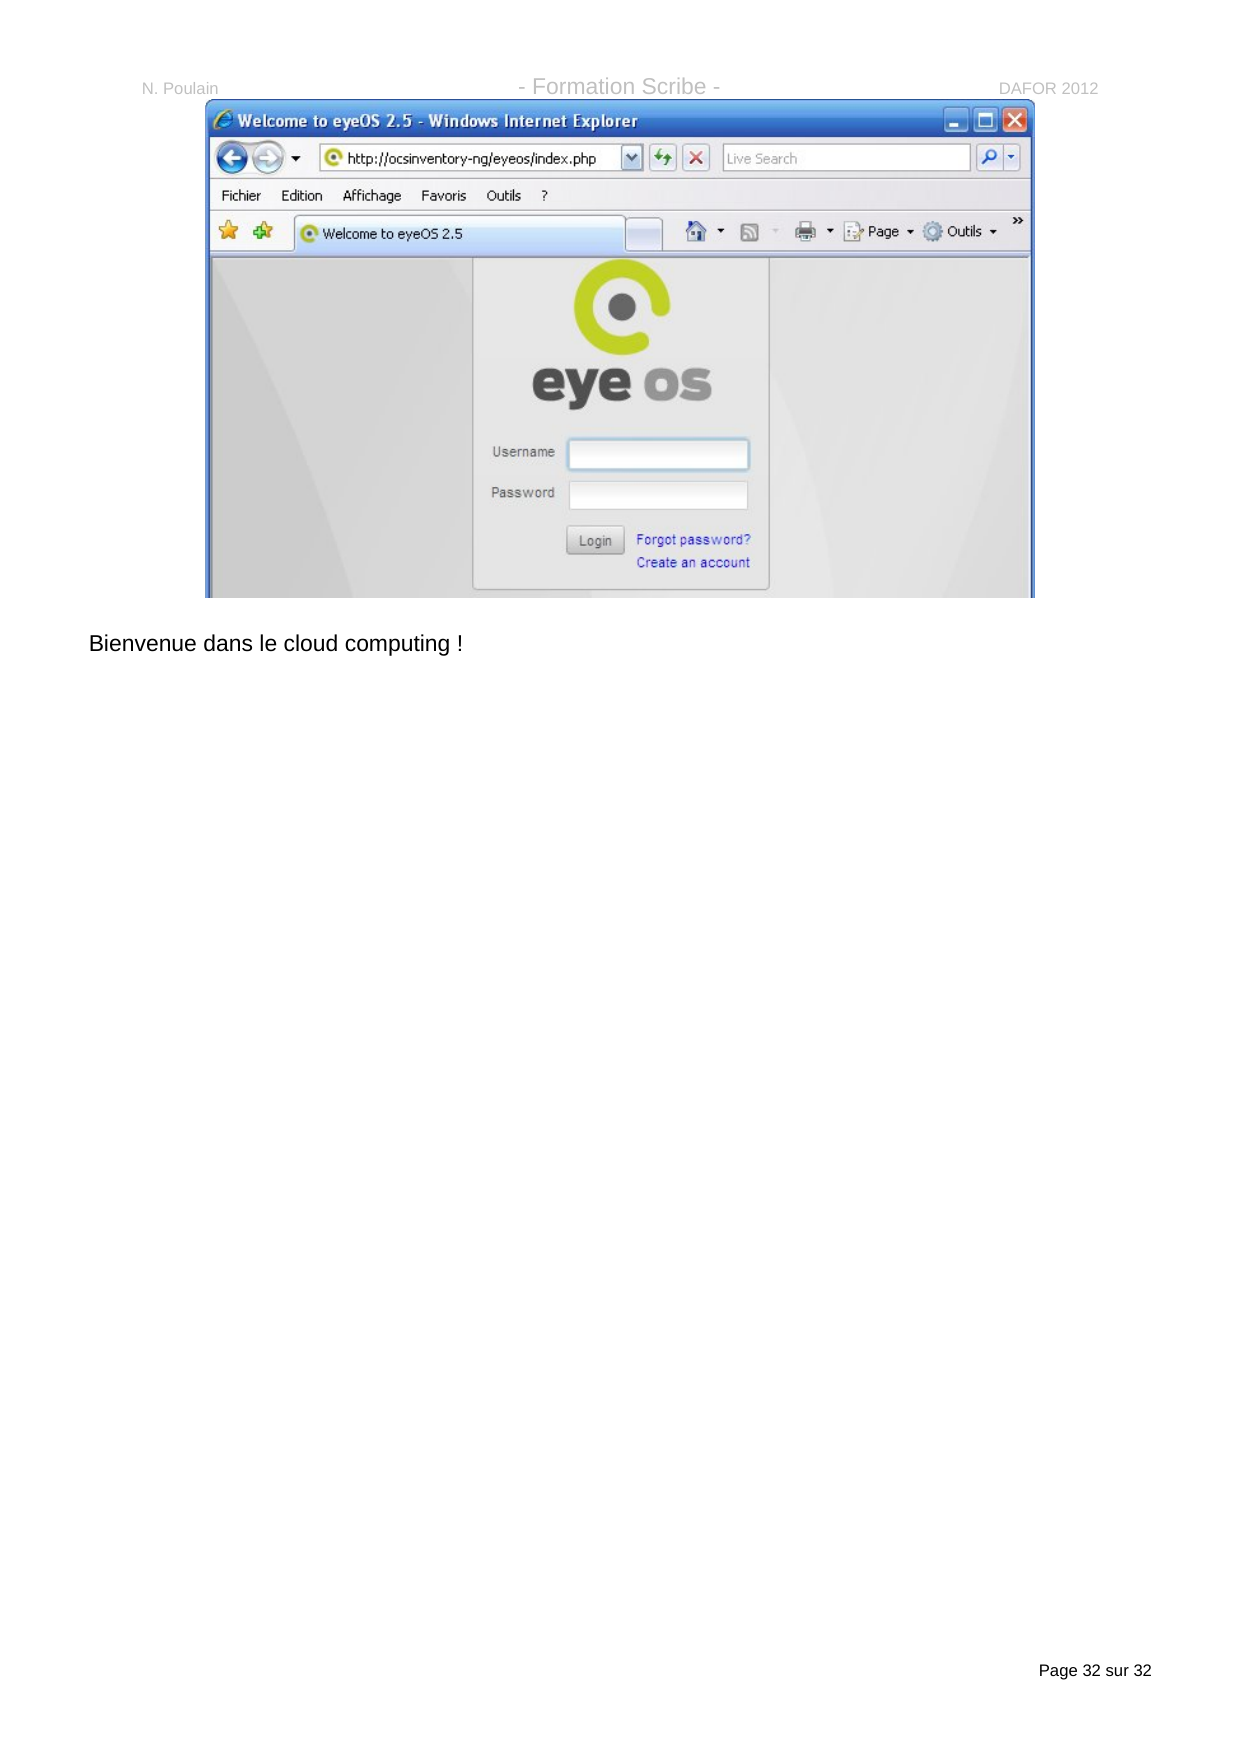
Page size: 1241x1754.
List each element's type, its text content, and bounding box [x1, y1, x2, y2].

picture [205, 99, 1035, 598]
text Bienvenue dans le cloud computing ! [88, 631, 1152, 657]
